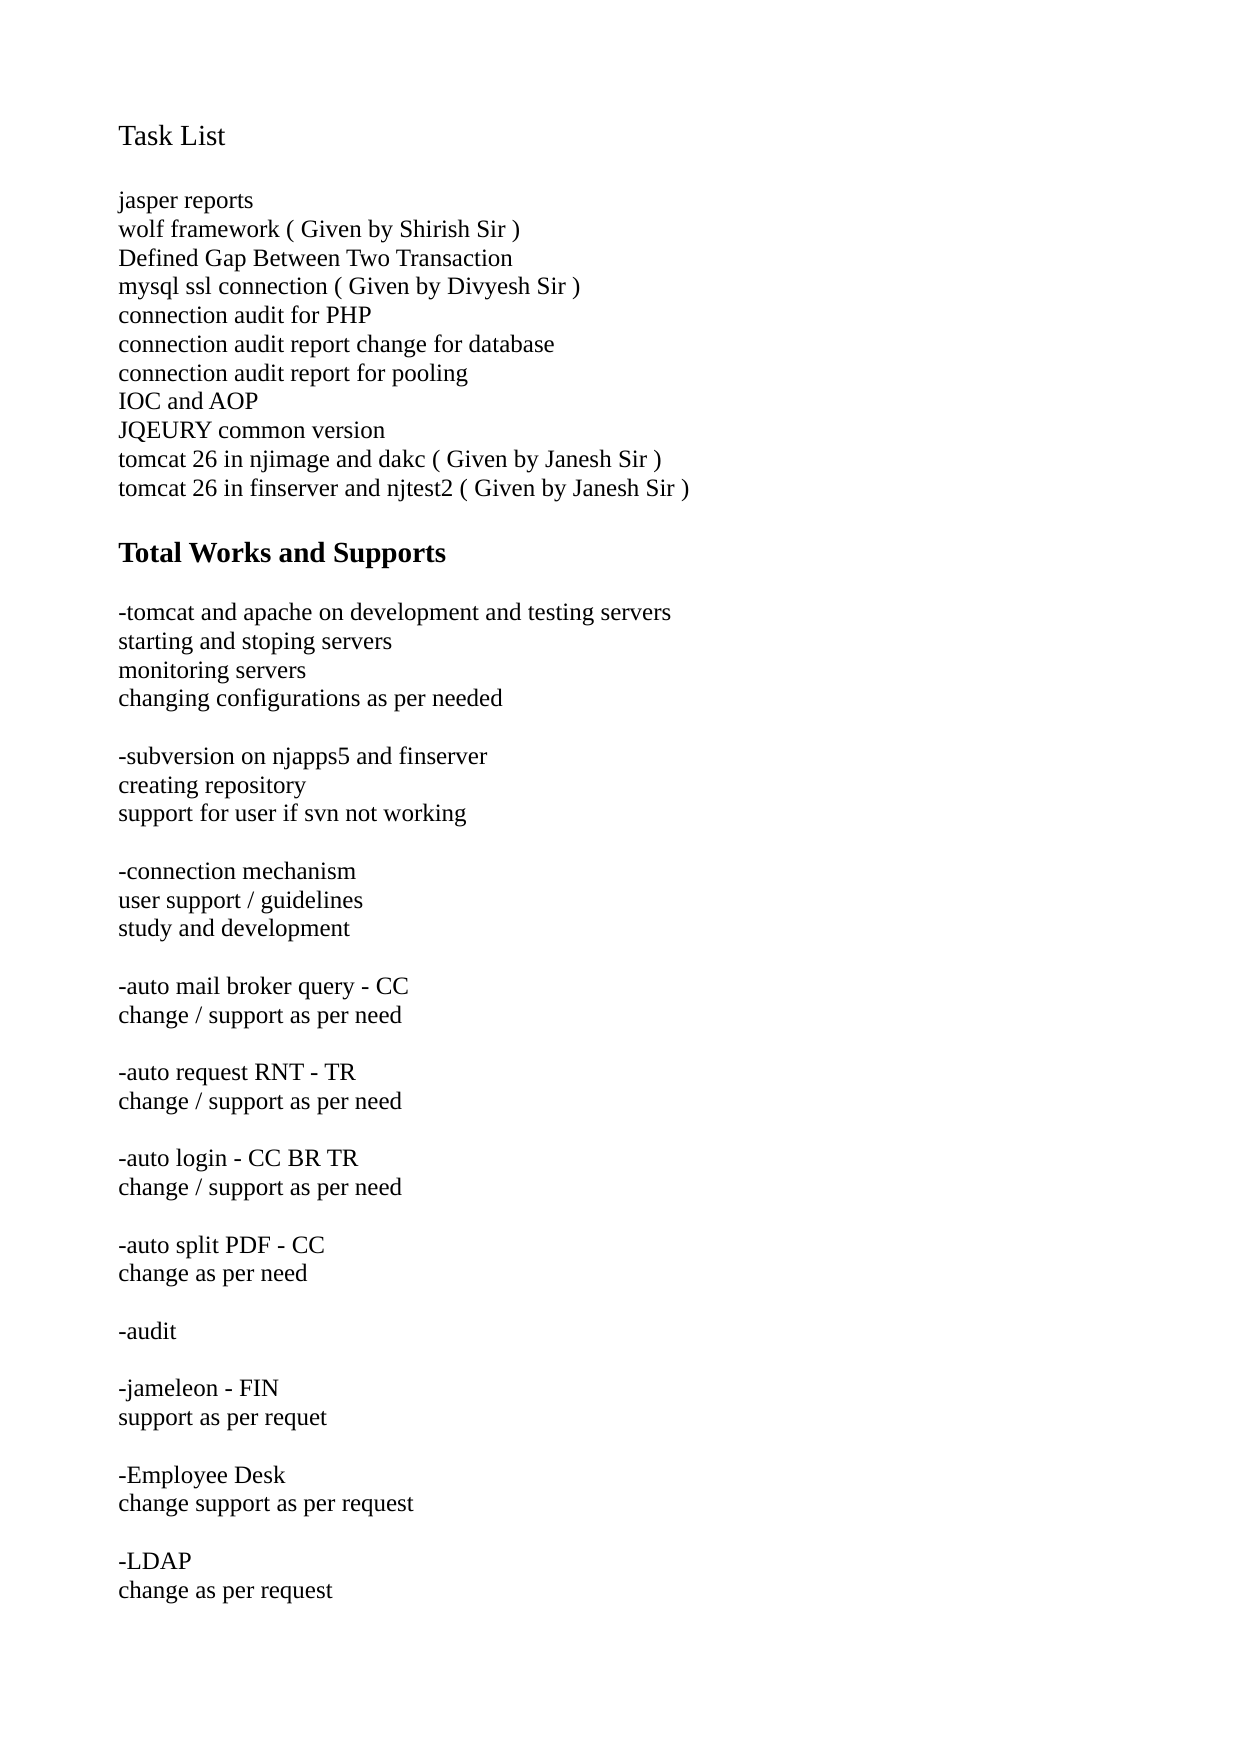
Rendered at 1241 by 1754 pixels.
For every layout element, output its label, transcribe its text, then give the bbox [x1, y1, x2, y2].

subtitle tomcat 26 in njimage and dakc ( Given by Janesh Sir ) [118, 444, 1122, 473]
subtitle wolf framework ( Given by Shirish Sir ) [118, 214, 1122, 243]
subtitle creating repository [118, 770, 1122, 798]
subtitle -auto mail broker query - CC [118, 971, 1122, 1000]
subtitle -tomcat and apache on development and testing servers [118, 597, 1122, 626]
subtitle support as per requet [118, 1402, 1122, 1431]
subtitle connection audit report change for database [118, 329, 1122, 358]
subtitle -auto request RNT - TR [118, 1057, 1122, 1086]
subtitle -LDAP [118, 1546, 1122, 1575]
subtitle -connection mechanism [118, 856, 1122, 885]
subtitle monitoring servers [118, 655, 1122, 683]
subtitle change / support as per need [118, 1086, 1122, 1115]
subtitle connection audit for PHP [118, 300, 1122, 329]
subtitle -auto login - CC BR TR [118, 1143, 1122, 1172]
subtitle -audit [118, 1316, 1122, 1345]
subtitle -auto split PDF - CC [118, 1230, 1122, 1258]
subtitle change / support as per need [118, 1000, 1122, 1028]
subtitle change support as per request [118, 1488, 1122, 1517]
subtitle IOC and AOP [118, 386, 1122, 415]
subtitle user support / guidelines [118, 885, 1122, 913]
subtitle study and development [118, 913, 1122, 942]
subtitle -Employee Desk [118, 1460, 1122, 1488]
subtitle change / support as per need [118, 1172, 1122, 1201]
subtitle Task List [118, 118, 1122, 152]
subtitle JQEURY common version [118, 415, 1122, 444]
subtitle jasper reports [118, 185, 1122, 214]
subtitle Total Works and Supports [118, 535, 1122, 568]
subtitle Defined Gap Between Two Transaction [118, 243, 1122, 271]
subtitle -subversion on njapps5 and finserver [118, 741, 1122, 770]
subtitle starting and stoping servers [118, 626, 1122, 655]
subtitle support for user if svn not working [118, 798, 1122, 827]
subtitle connection audit report for pooling [118, 358, 1122, 386]
subtitle change as per request [118, 1575, 1122, 1603]
subtitle -jameleon - FIN [118, 1373, 1122, 1402]
subtitle tomcat 26 in finserver and njtest2 ( Given by Janesh Sir ) [118, 473, 1122, 501]
subtitle changing configurations as per needed [118, 683, 1122, 712]
subtitle mysql ssl connection ( Given by Divyesh Sir ) [118, 271, 1122, 300]
subtitle change as per need [118, 1258, 1122, 1287]
